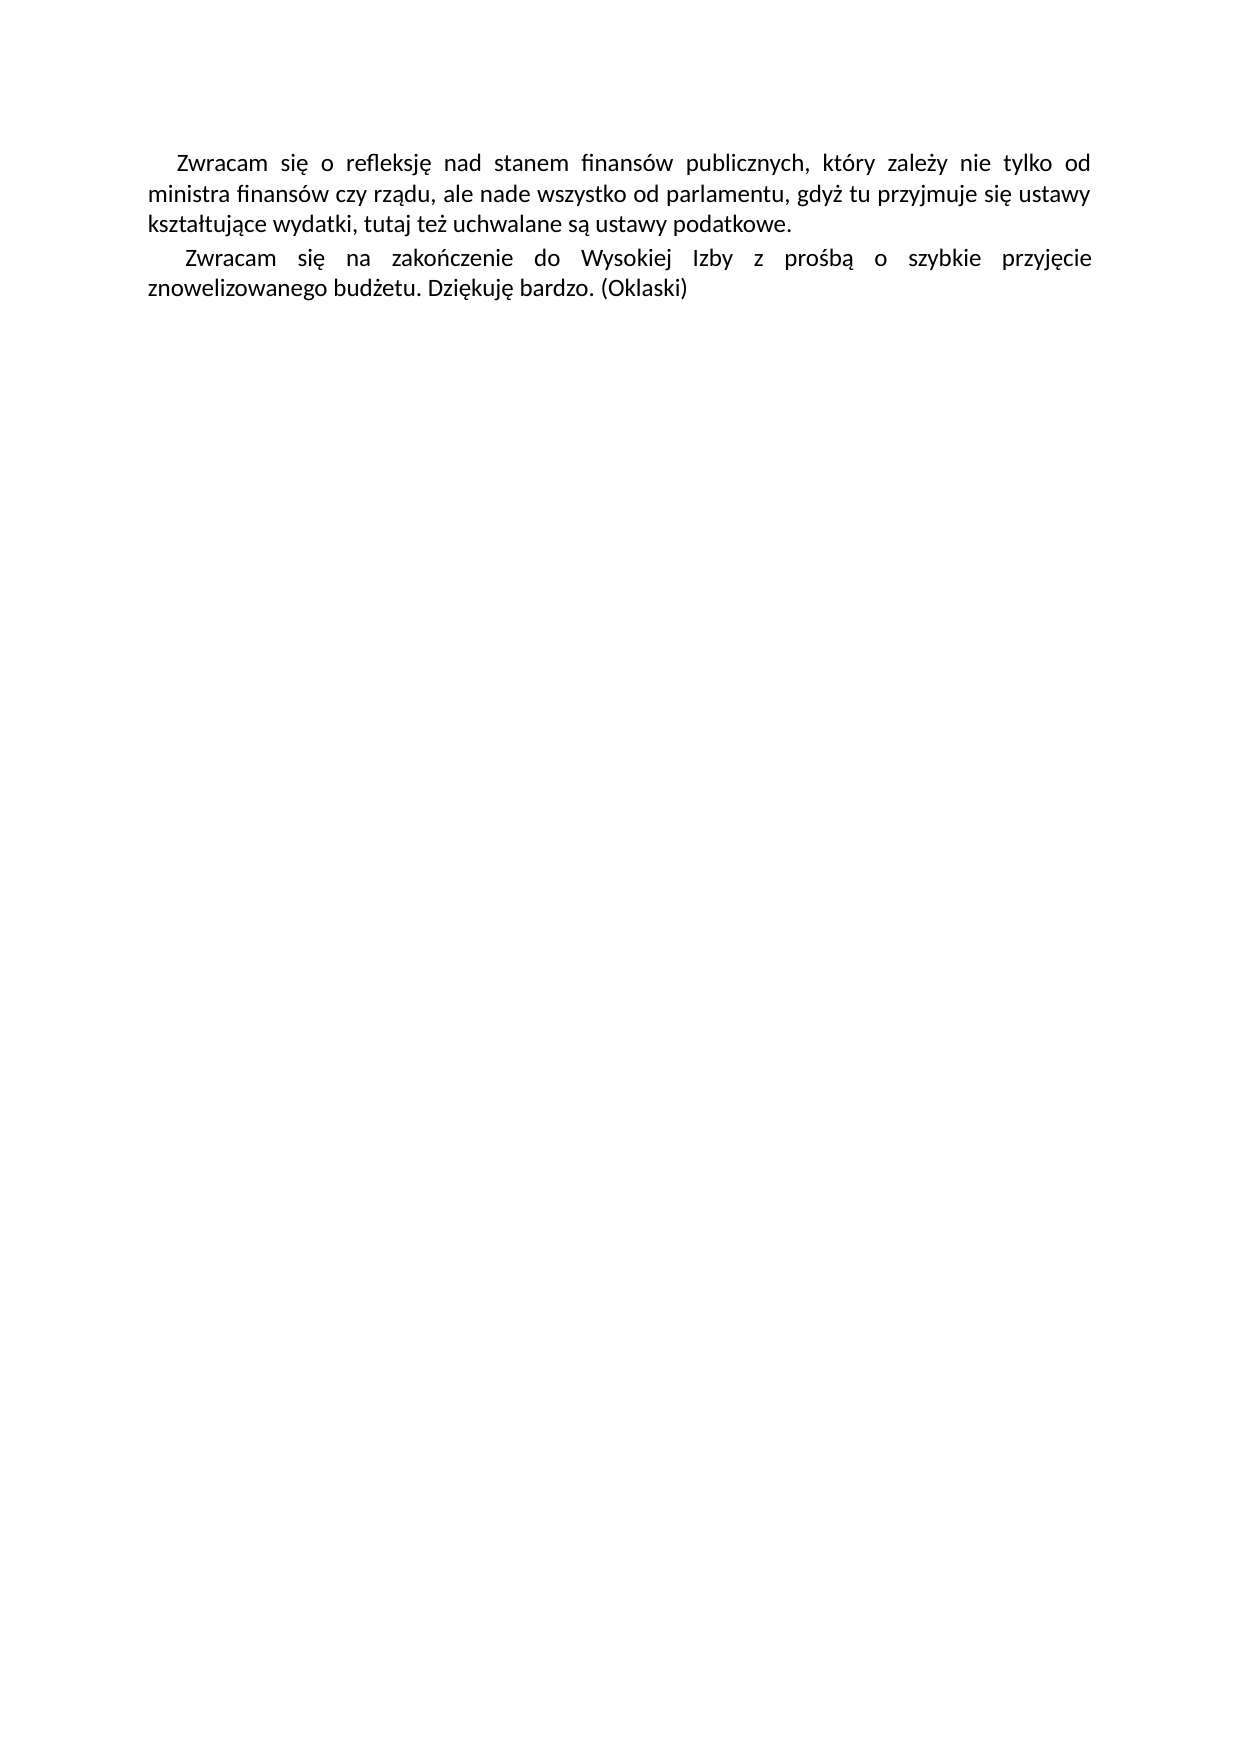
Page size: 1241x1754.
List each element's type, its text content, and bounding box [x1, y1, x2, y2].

text Zwracam się o refleksję nad stanem finansów publicznych, który zależy nie tylko od ministra finansów czy rządu, ale nade wszystko od parlamentu, gdyż tu przyjmuje się ustawy kształtujące wydatki, tutaj też uchwalane są ustawy podatkowe. [148, 148, 1093, 239]
text Zwracam się na zakończenie do Wysokiej Izby z prośbą o szybkie przyjęcie znowelizowanego budżetu. Dziękuję bardzo. (Oklaski) [148, 242, 1093, 303]
